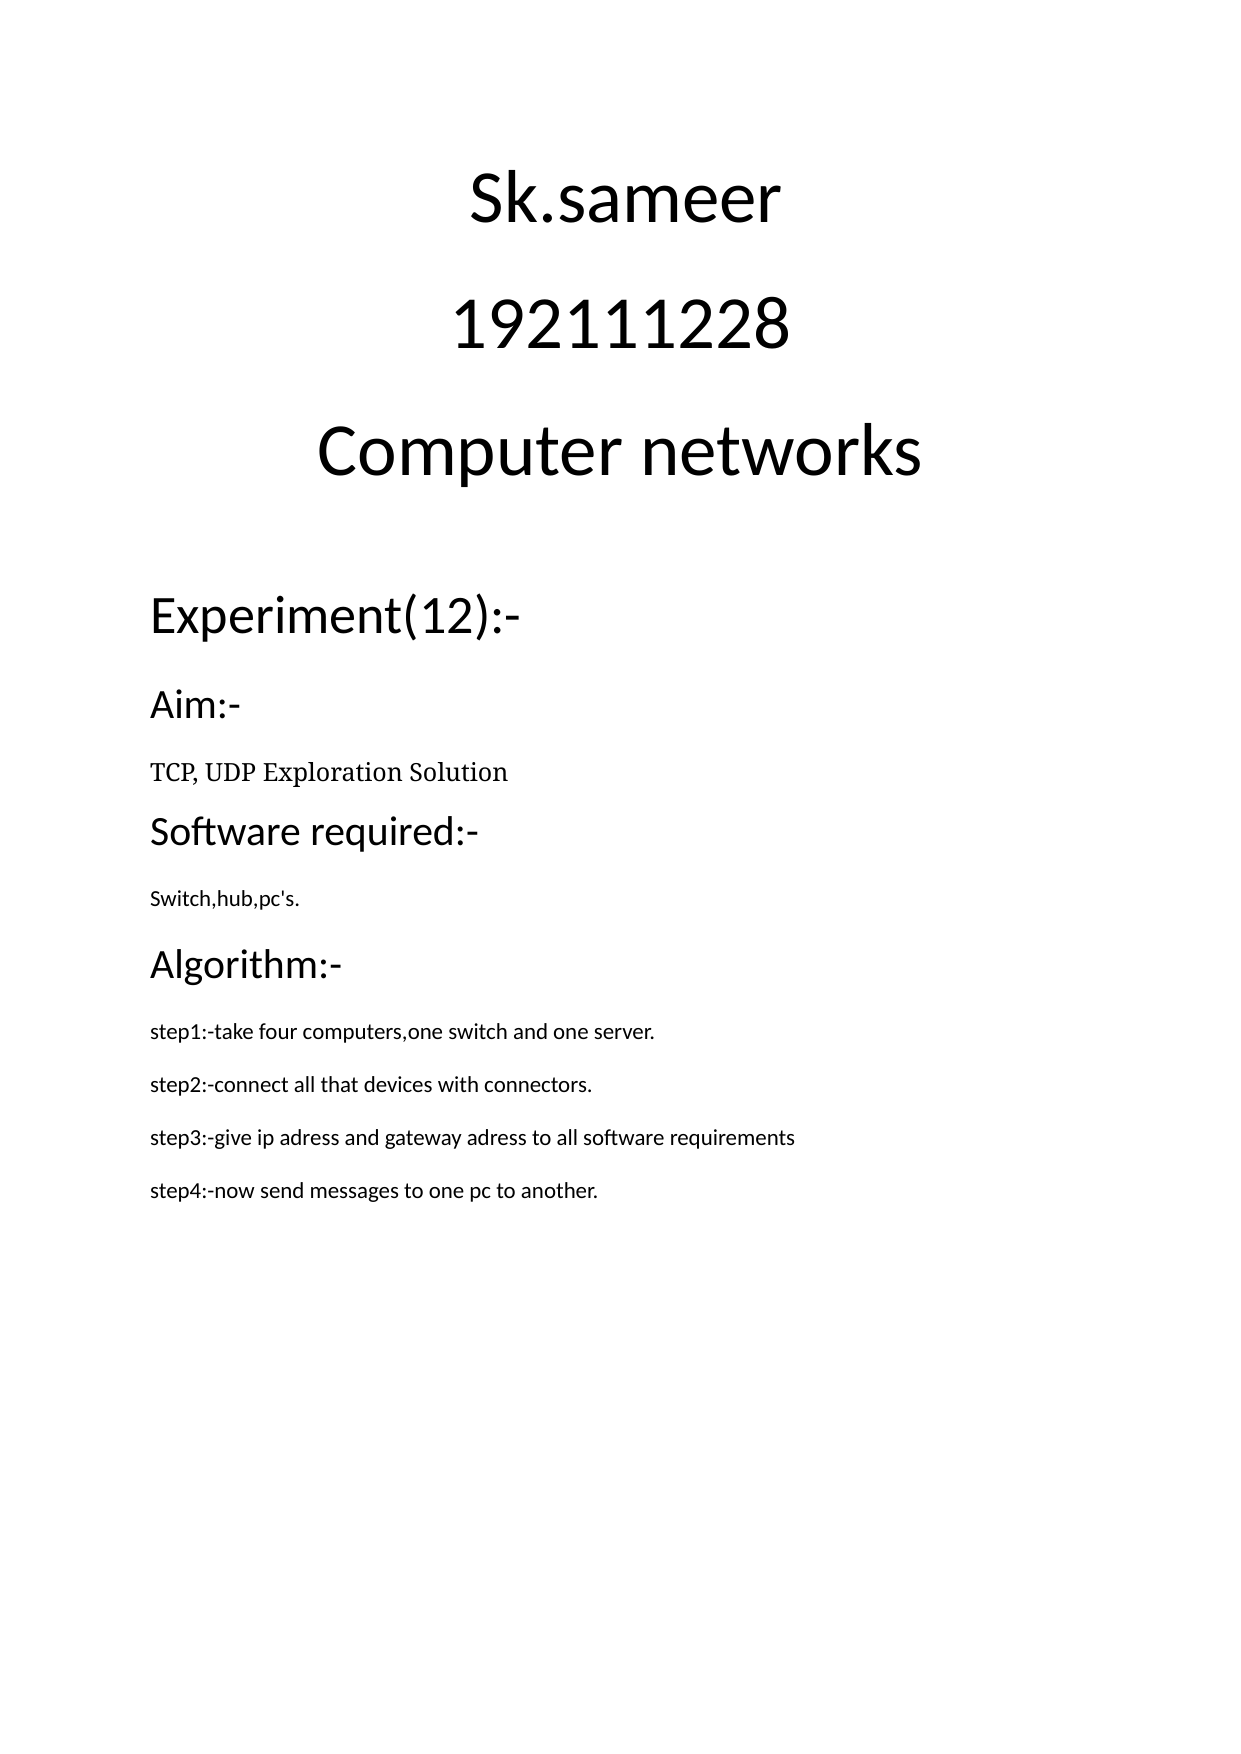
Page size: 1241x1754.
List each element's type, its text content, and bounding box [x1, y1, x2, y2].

text Experiment(12):- [150, 581, 1090, 647]
text step2:-connect all that devices with connectors. [150, 1070, 1090, 1098]
text 192111228 [150, 276, 1090, 368]
text step1:-take four computers,one switch and one server. [150, 1017, 1090, 1045]
text Aim:- [150, 678, 1090, 729]
text Sk.sameer [150, 150, 1090, 242]
text Software required:- [150, 805, 1090, 856]
text step3:-give ip adress and gateway adress to all software requirements [150, 1123, 1090, 1151]
text Switch,hub,pc's. [150, 884, 1090, 913]
text Computer networks [150, 402, 1090, 494]
text Algorithm:- [150, 938, 1090, 988]
text step4:-now send messages to one pc to another. [150, 1176, 1090, 1204]
text TCP, UDP Exploration Solution [150, 754, 1090, 788]
